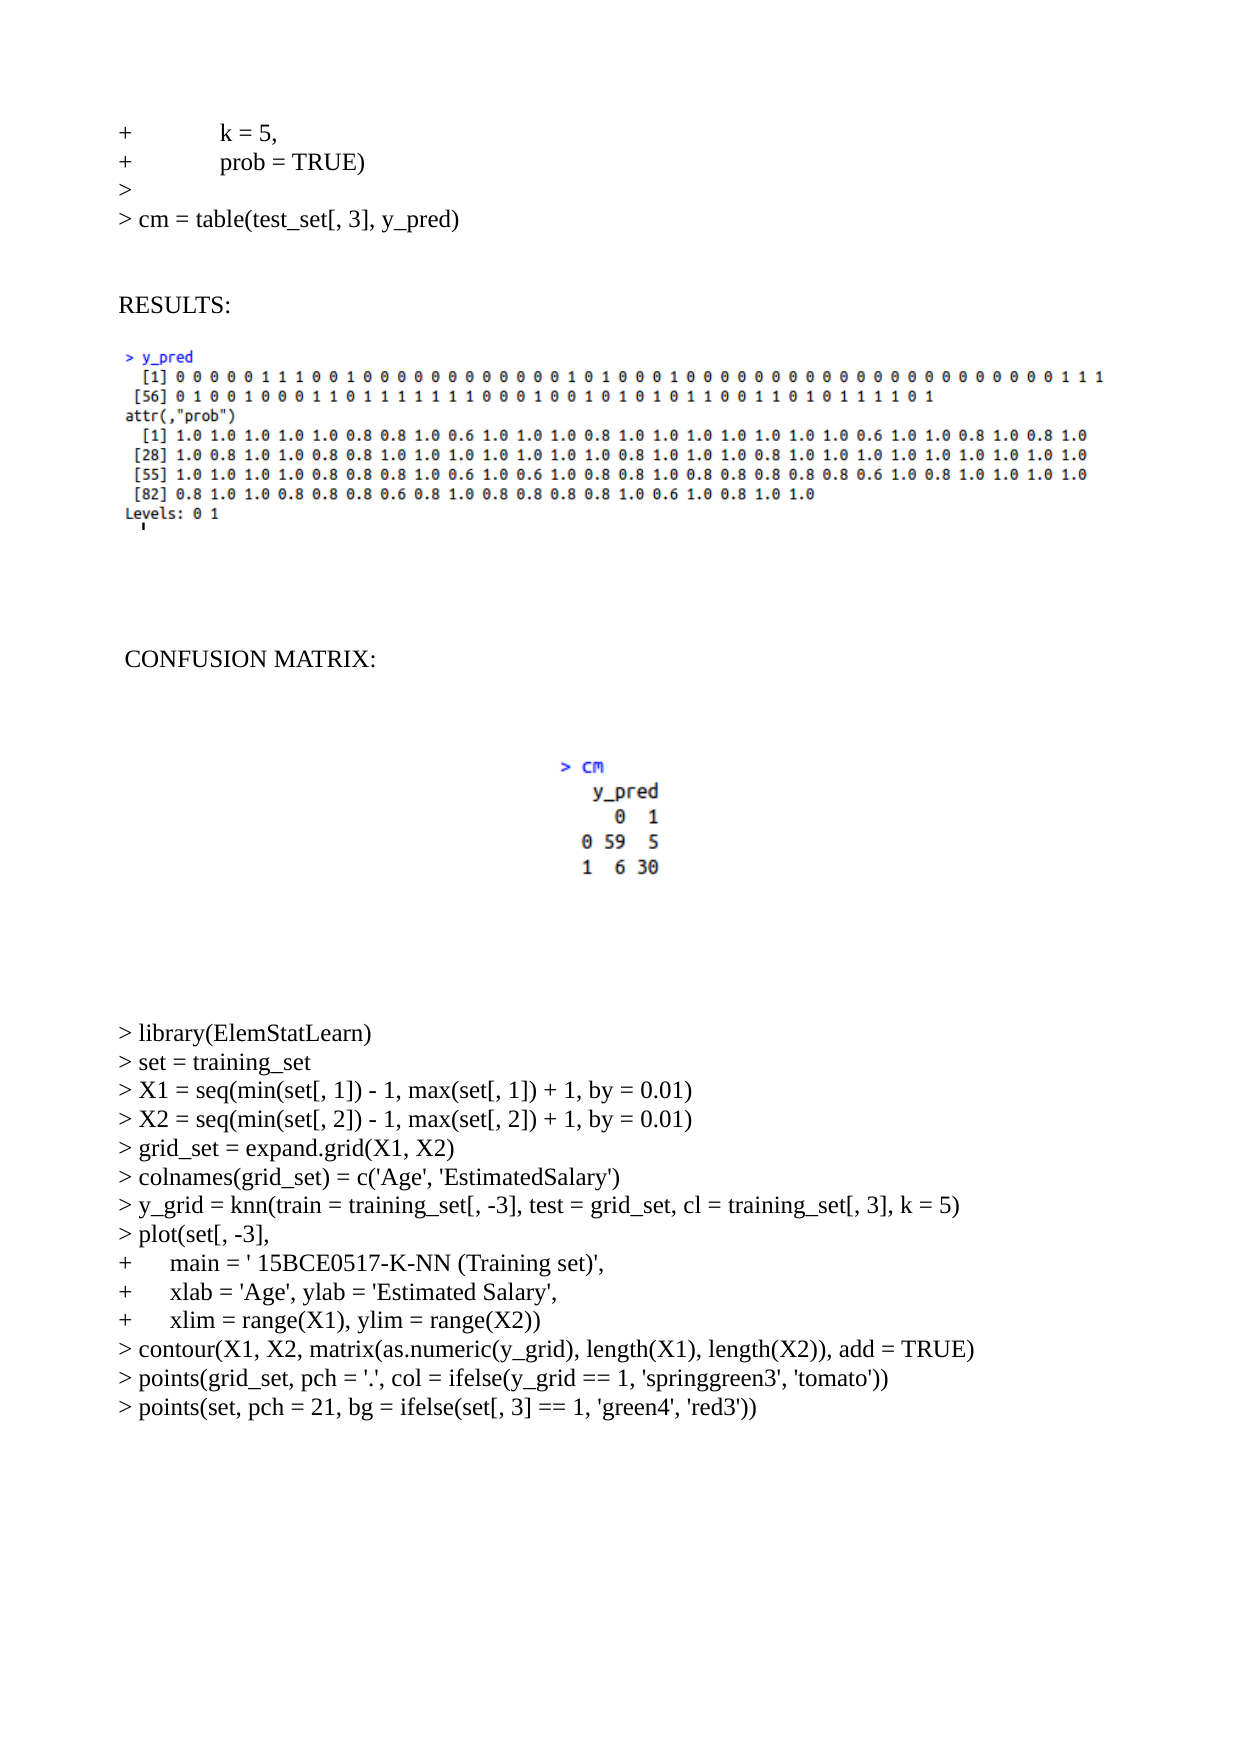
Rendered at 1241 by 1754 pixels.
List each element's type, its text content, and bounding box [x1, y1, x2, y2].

text + prob = TRUE) [118, 147, 1122, 176]
text > X1 = seq(min(set[, 1]) - 1, max(set[, 1]) + 1, by = 0.01) [118, 1076, 1122, 1104]
text > plot(set[, -3], [118, 1219, 1122, 1248]
text > X2 = seq(min(set[, 2]) - 1, max(set[, 2]) + 1, by = 0.01) [118, 1104, 1122, 1133]
text RESULTS: [118, 291, 1122, 319]
text + xlim = range(X1), ylim = range(X2)) [118, 1306, 1122, 1334]
text > points(set, pch = 21, bg = ifelse(set[, 3] == 1, 'green4', 'red3')) [118, 1392, 1122, 1421]
text CONFUSION MATRIX: [118, 644, 1122, 673]
text > y_grid = knn(train = training_set[, -3], test = grid_set, cl = training_set[, 3], k = 5) [118, 1191, 1122, 1219]
text > colnames(grid_set) = c('Age', 'EstimatedSalary') [118, 1162, 1122, 1191]
text > library(ElemStatLearn) [118, 1018, 1122, 1047]
text + xlab = 'Age', ylab = 'Estimated Salary', [118, 1277, 1122, 1306]
text > contour(X1, X2, matrix(as.numeric(y_grid), length(X1), length(X2)), add = TRUE) [118, 1334, 1122, 1363]
text > grid_set = expand.grid(X1, X2) [118, 1133, 1122, 1162]
text + k = 5, [118, 118, 1122, 147]
text > set = training_set [118, 1047, 1122, 1076]
text > cm = table(test_set[, 3], y_pred) [118, 204, 1122, 233]
text > [118, 176, 1122, 204]
text + main = ' 15BCE0517-K-NN (Training set)', [118, 1248, 1122, 1277]
text > points(grid_set, pch = '.', col = ifelse(y_grid == 1, 'springgreen3', 'tomato')) [118, 1363, 1122, 1392]
